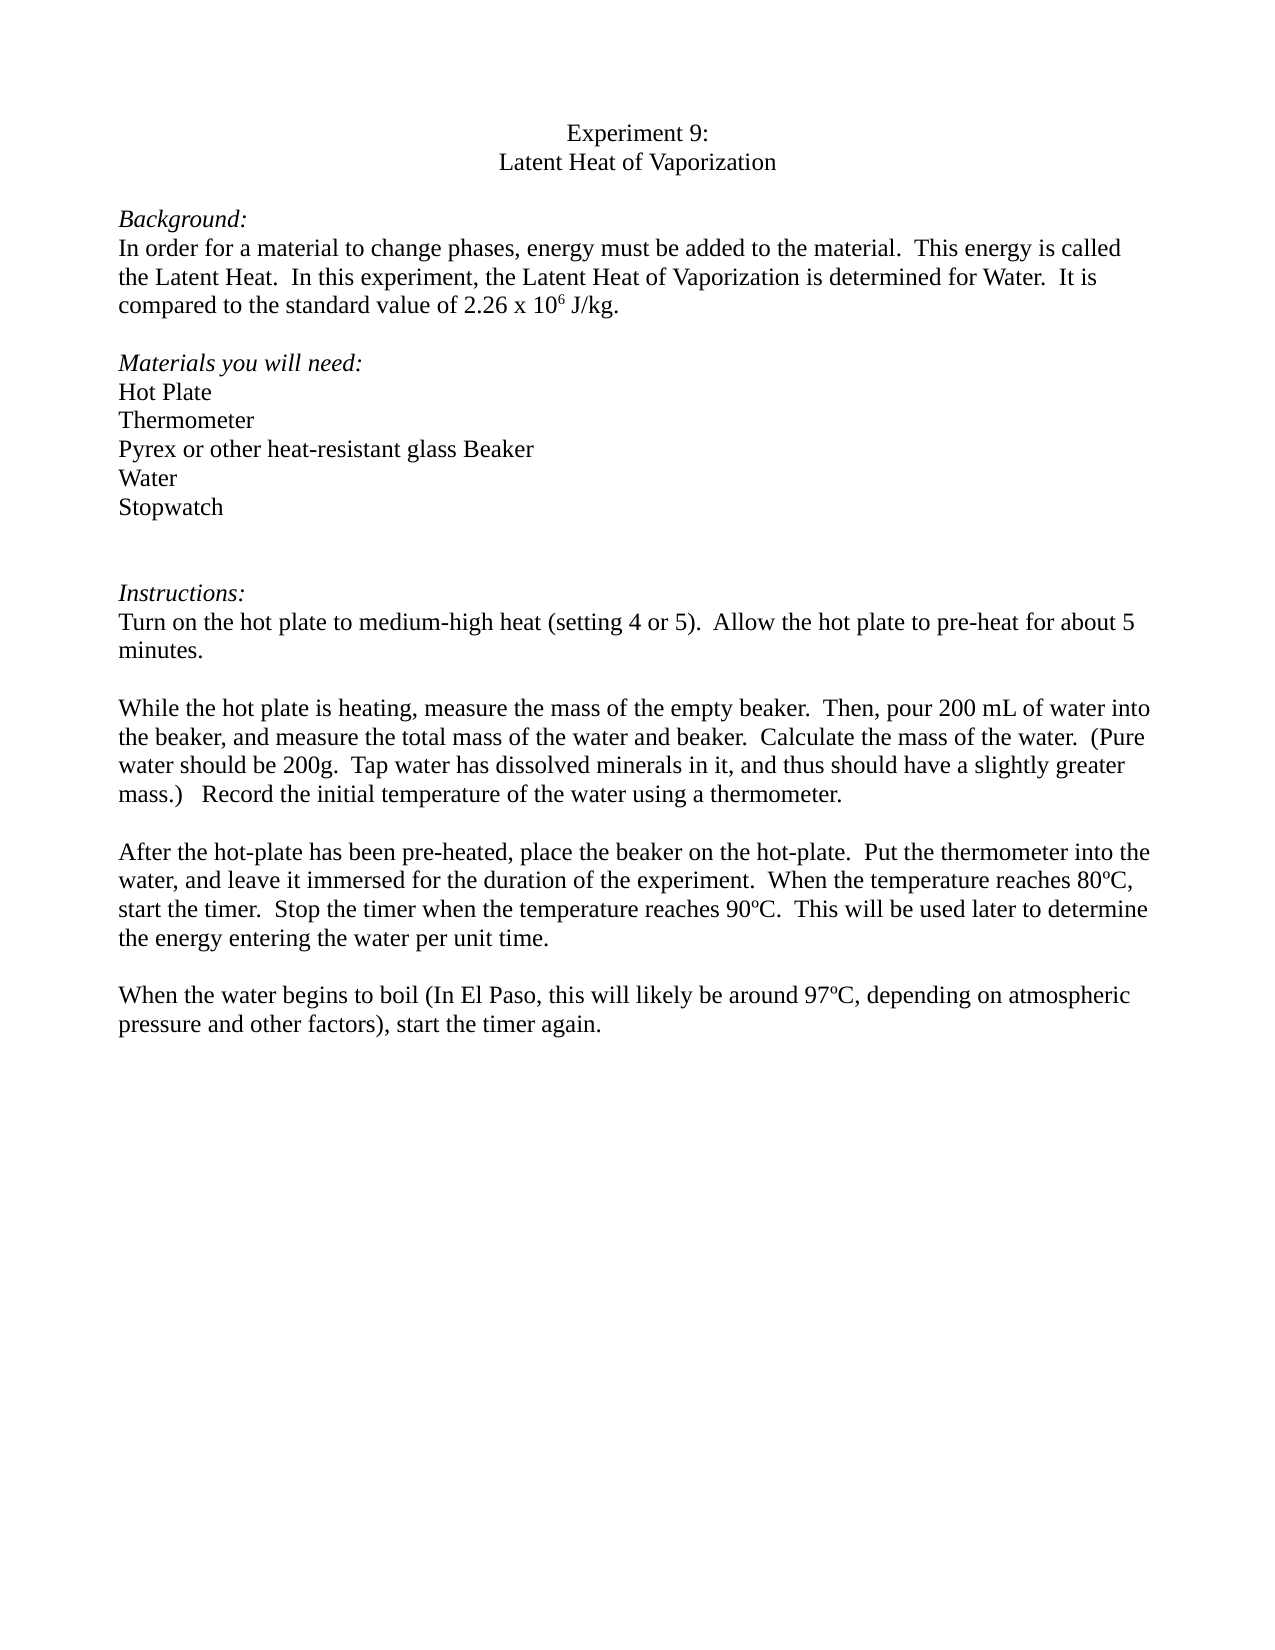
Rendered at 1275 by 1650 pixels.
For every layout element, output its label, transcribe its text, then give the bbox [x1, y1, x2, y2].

text In order for a material to change phases, energy must be added to the material. This energy is called the Latent Heat. In this experiment, the Latent Heat of Vaporization is determined for Water. It is compared to the standard value of 2.26 x 106 J/kg. [118, 233, 1157, 319]
text Stopwatch [118, 492, 1157, 521]
text Water [118, 463, 1157, 492]
text Experiment 9: [118, 118, 1157, 147]
text Instructions: [118, 578, 1157, 607]
text Pyrex or other heat-resistant glass Beaker [118, 434, 1157, 463]
text Background: [118, 204, 1157, 233]
text When the water begins to boil (In El Paso, this will likely be around 97ºC, depending on atmospheric pressure and other factors), start the timer again. [118, 981, 1157, 1038]
text After the hot-plate has been pre-heated, place the beaker on the hot-plate. Put the thermometer into the water, and leave it immersed for the duration of the experiment. When the temperature reaches 80ºC, start the timer. Stop the timer when the temperature reaches 90ºC. This will be used later to determine the energy entering the water per unit time. [118, 837, 1157, 952]
text Turn on the hot plate to medium-high heat (setting 4 or 5). Allow the hot plate to pre-heat for about 5 minutes. [118, 607, 1157, 664]
text Materials you will need: [118, 348, 1157, 377]
text While the hot plate is heating, measure the mass of the empty beaker. Then, pour 200 mL of water into the beaker, and measure the total mass of the water and beaker. Calculate the mass of the water. (Pure water should be 200g. Tap water has dissolved minerals in it, and thus should have a slightly greater mass.) Record the initial temperature of the water using a thermometer. [118, 693, 1157, 808]
text Latent Heat of Vaporization [118, 147, 1157, 176]
text Thermometer [118, 406, 1157, 434]
text Hot Plate [118, 377, 1157, 406]
